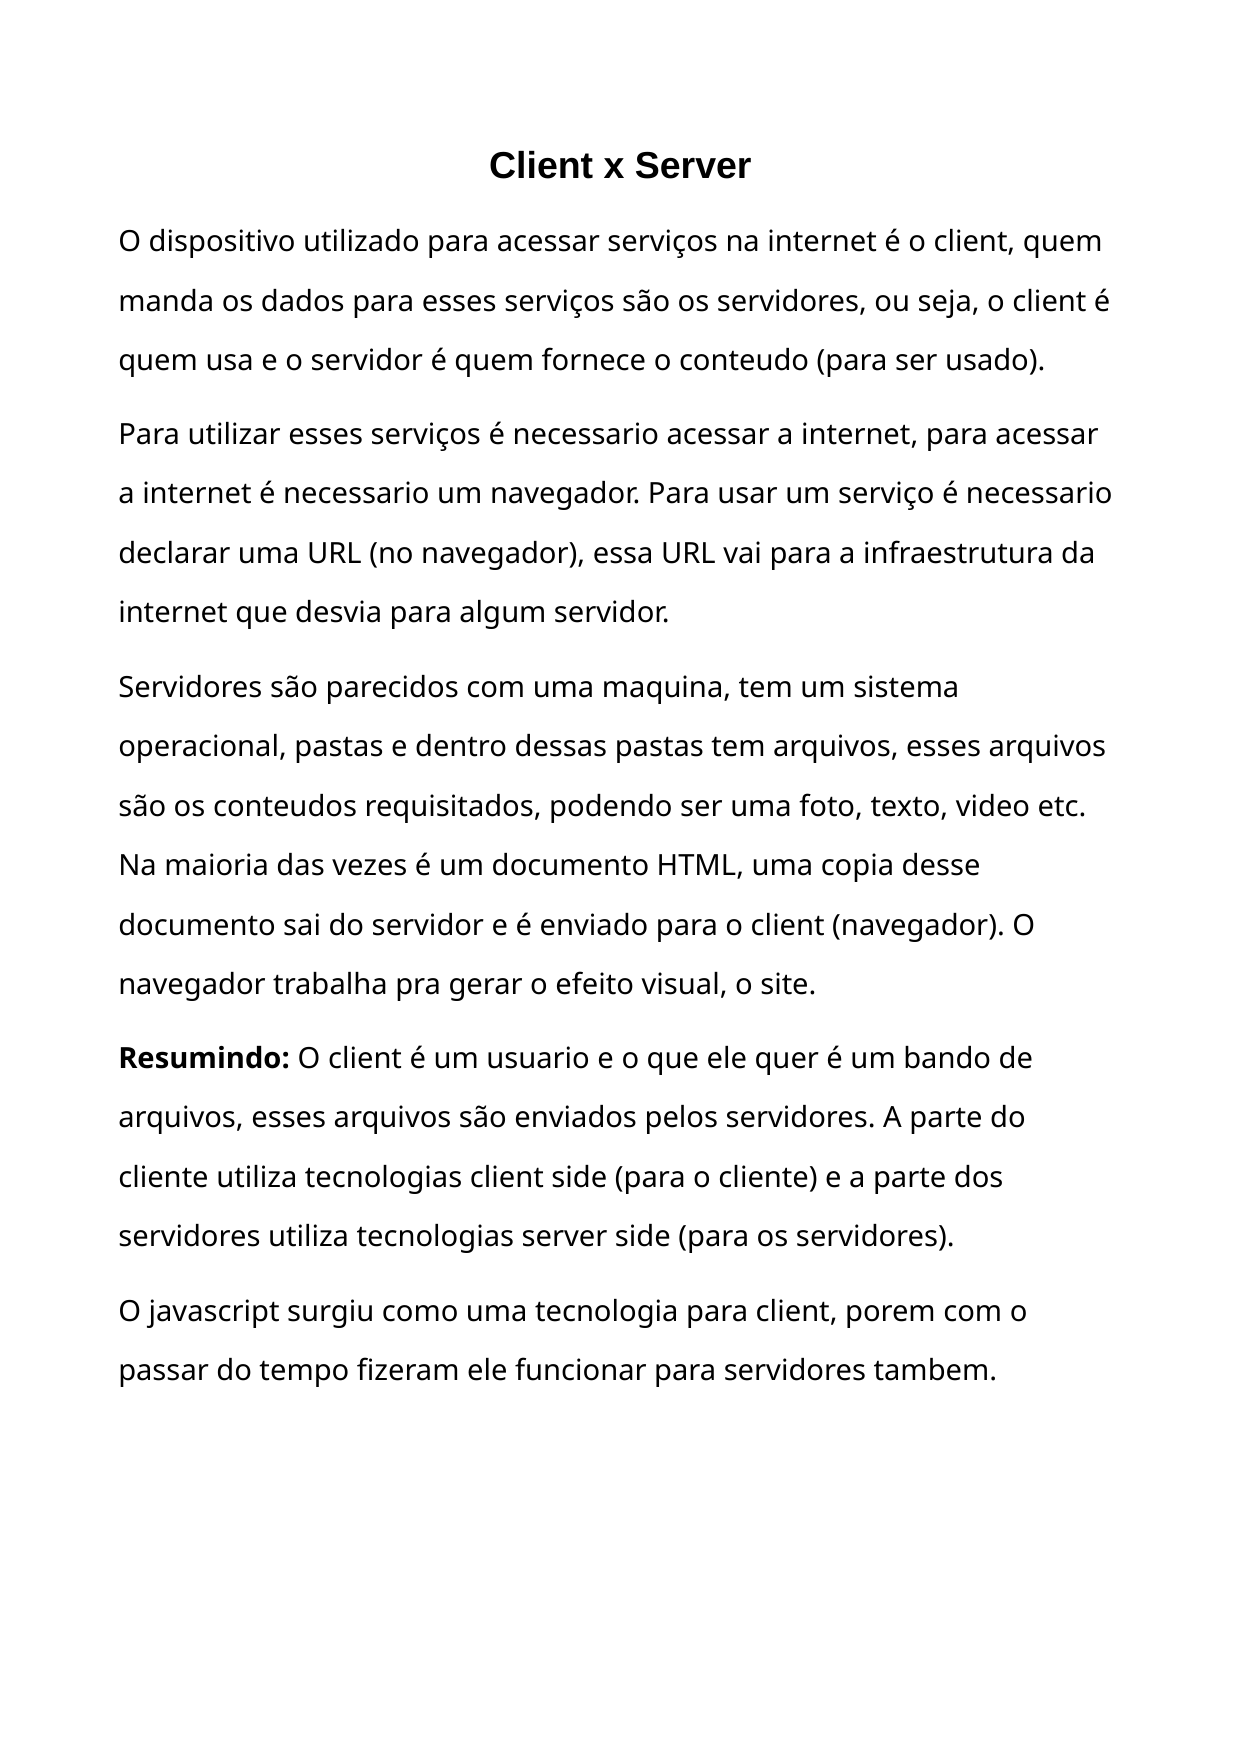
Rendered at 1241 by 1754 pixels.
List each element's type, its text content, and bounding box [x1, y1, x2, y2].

text Servidores são parecidos com uma maquina, tem um sistema operacional, pastas e dentro dessas pastas tem arquivos, esses arquivos são os conteudos requisitados, podendo ser uma foto, texto, video etc. Na maioria das vezes é um documento HTML, uma copia desse documento sai do servidor e é enviado para o client (navegador). O navegador trabalha pra gerar o efeito visual, o site. [118, 666, 1122, 1003]
text O javascript surgiu como uma tecnologia para client, porem com o passar do tempo fizeram ele funcionar para servidores tambem. [118, 1290, 1122, 1389]
text Para utilizar esses serviços é necessario acessar a internet, para acessar a internet é necessario um navegador. Para usar um serviço é necessario declarar uma URL (no navegador), essa URL vai para a infraestrutura da internet que desvia para algum servidor. [118, 413, 1122, 631]
text O dispositivo utilizado para acessar serviços na internet é o client, quem manda os dados para esses serviços são os servidores, ou seja, o client é quem usa e o servidor é quem fornece o conteudo (para ser usado). [118, 220, 1122, 379]
text Resumindo: O client é um usuario e o que ele quer é um bando de arquivos, esses arquivos são enviados pelos servidores. A parte do cliente utiliza tecnologias client side (para o cliente) e a parte dos servidores utiliza tecnologias server side (para os servidores). [118, 1037, 1122, 1255]
subtitle Client x Server [118, 143, 1122, 186]
